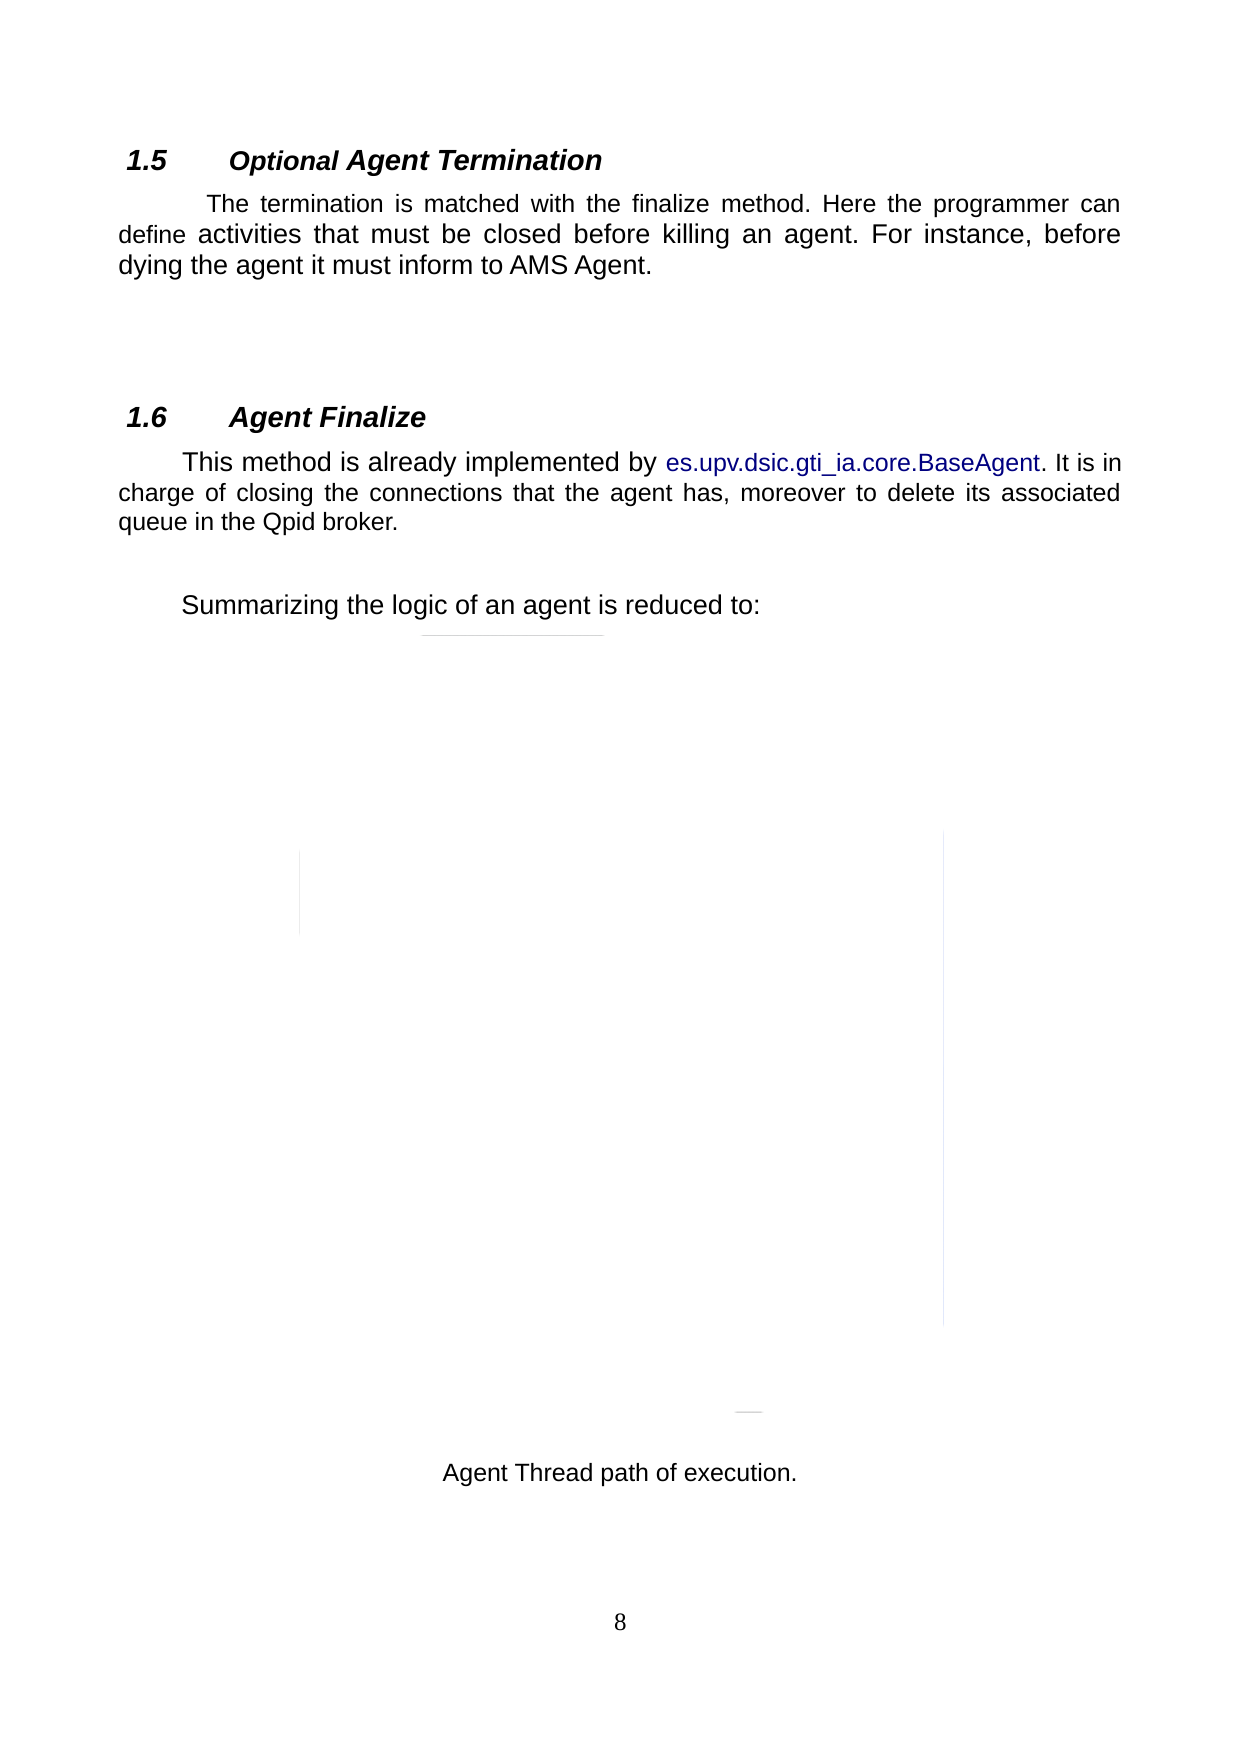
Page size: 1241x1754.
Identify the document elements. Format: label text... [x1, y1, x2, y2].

subtitle Optional Agent Termination [118, 143, 1122, 177]
text Summarizing the logic of an agent is reduced to: [118, 589, 1122, 620]
text Agent Thread path of execution. [118, 1458, 1122, 1486]
text The termination is matched with the finalize method. Here the programmer can define activities that must be closed before killing an agent. For instance, before dying the agent it must inform to AMS Agent. [118, 189, 1122, 280]
subtitle Agent Finalize [118, 400, 1122, 434]
text This method is already implemented by es.upv.dsic.gti_ia.core.BaseAgent. It is in charge of closing the connections that the agent has, moreover to delete its associated queue in the Qpid broker. [118, 446, 1122, 535]
